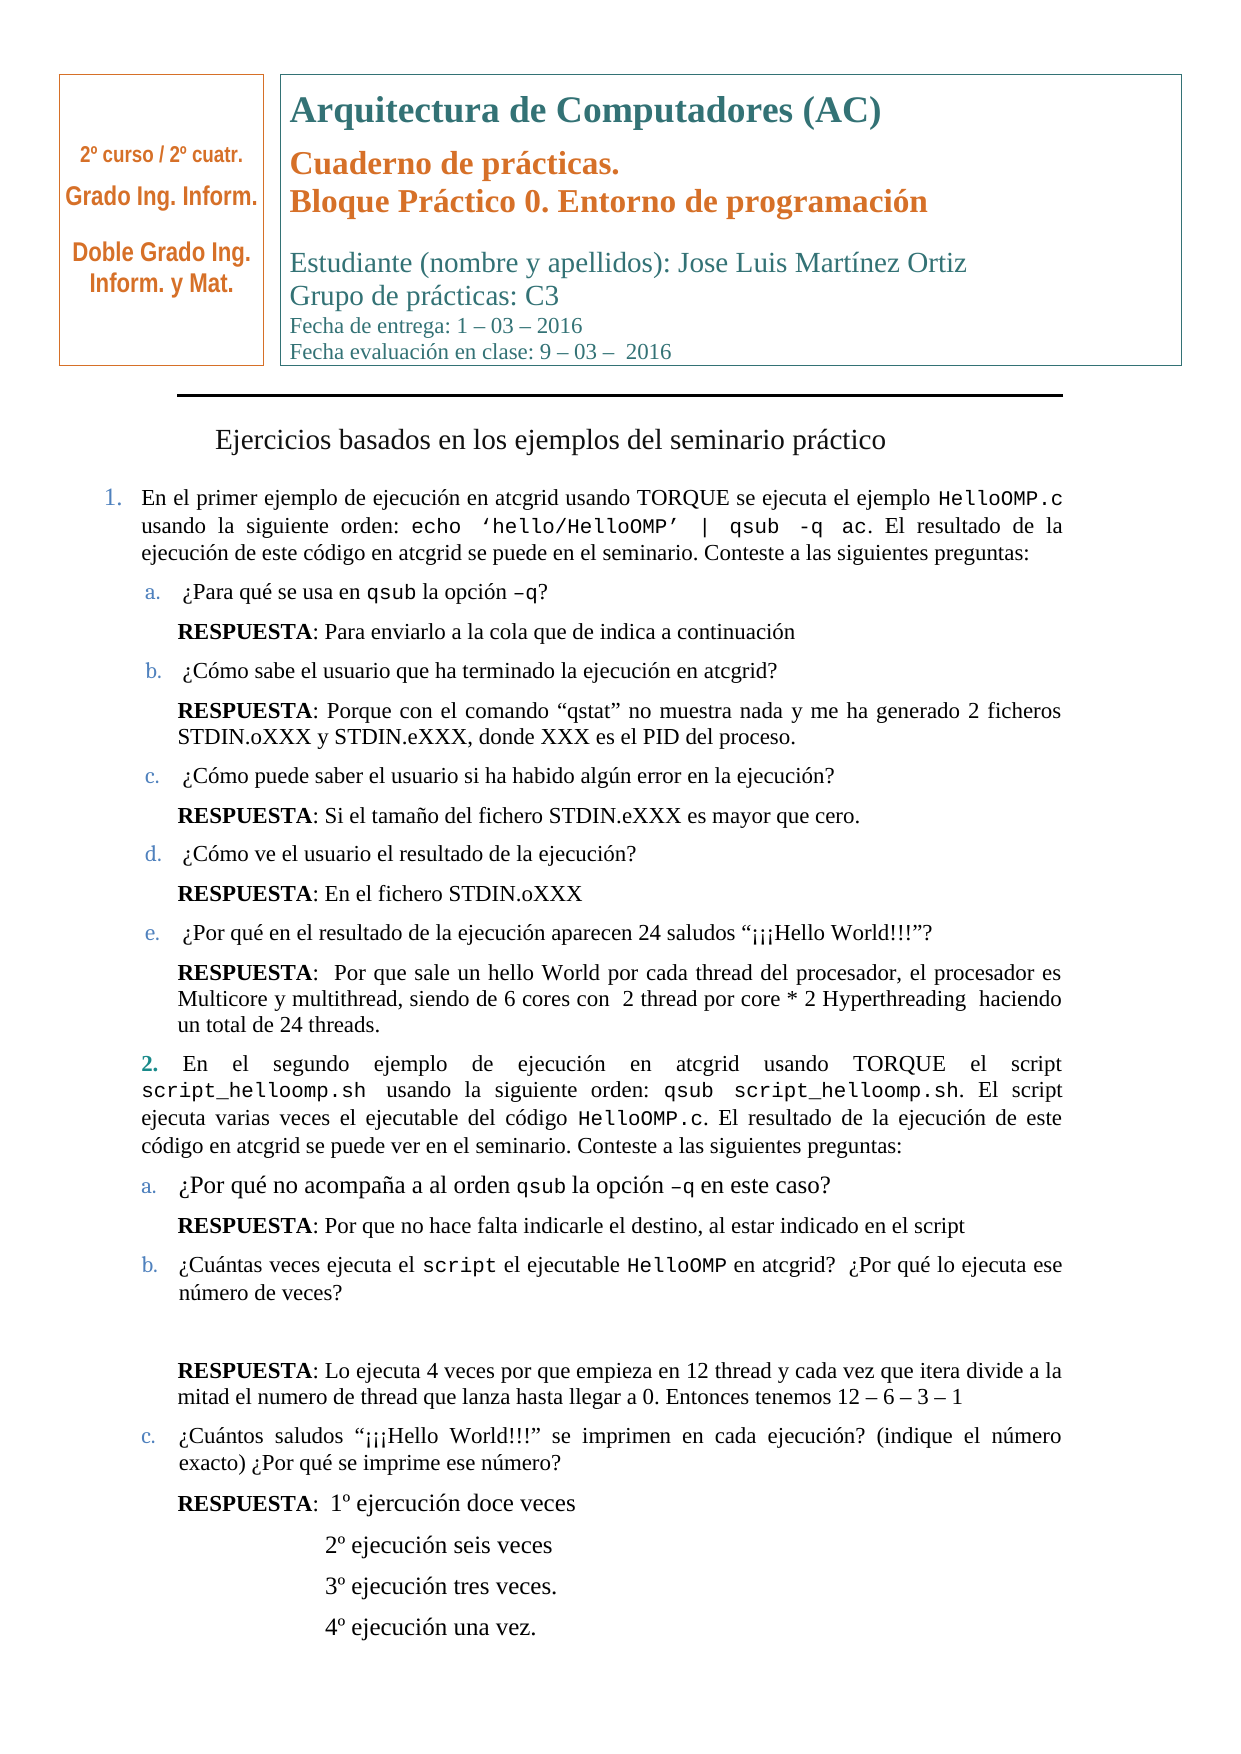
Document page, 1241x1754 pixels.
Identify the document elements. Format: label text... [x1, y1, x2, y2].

table_header Arquitectura de Computadores (AC) Cuaderno de prácticas. Bloque Práctico 0. Entorno de programación Estudiante (nombre y apellidos): Jose Luis Martínez Ortiz Grupo de prácticas: C3 Fecha de entrega: 1 – 03 – 2016 Fecha evaluación en clase: 9 – 03 – 2016 [281, 75, 1181, 364]
list 3º ejecución tres veces. [177, 1571, 1063, 1600]
list 2º ejecución seis veces [177, 1530, 1063, 1559]
table_header [264, 74, 280, 364]
list RESPUESTA: En el fichero STDIN.oXXX [177, 880, 1063, 906]
list ¿Por qué en el resultado de la ejecución aparecen 24 saludos “¡¡¡Hello World!!!”? [145, 919, 1063, 946]
list ¿Cómo puede saber el usuario si ha habido algún error en la ejecución? [145, 762, 1063, 789]
list RESPUESTA: Porque con el comando “qstat” no muestra nada y me ha generado 2 ficheros STDIN.oXXX y STDIN.eXXX, donde XXX es el PID del proceso. [177, 697, 1063, 749]
list RESPUESTA: Para enviarlo a la cola que de indica a continuación [177, 618, 1063, 645]
list RESPUESTA: 1º ejercución doce veces [177, 1488, 1063, 1517]
list ¿Cómo ve el usuario el resultado de la ejecución? [145, 841, 1063, 868]
list ¿Cómo sabe el usuario que ha terminado la ejecución en atcgrid? [145, 657, 1063, 684]
list ¿Cuántas veces ejecuta el script el ejecutable HelloOMP en atcgrid? ¿Por qué lo ejecuta ese número de veces? [141, 1251, 1063, 1305]
list ¿Para qué se usa en qsub la opción –q? [145, 578, 1063, 606]
list RESPUESTA: Por que sale un hello World por cada thread del procesador, el procesador es Multicore y multithread, siendo de 6 cores con 2 thread por core * 2 Hyperthreading haciendo un total de 24 threads. [177, 958, 1063, 1038]
list RESPUESTA: Si el tamaño del fichero STDIN.eXXX es mayor que cero. [177, 802, 1063, 828]
list En el primer ejemplo de ejecución en atcgrid usando TORQUE se ejecuta el ejemplo HelloOMP.c usando la siguiente orden: echo ‘hello/HelloOMP’ | qsub -q ac. El resultado de la ejecución de este código en atcgrid se puede en el seminario. Conteste a las siguientes preguntas: [103, 482, 1063, 566]
list RESPUESTA: Por que no hace falta indicarle el destino, al estar indicado en el script [177, 1213, 1063, 1239]
list ¿Por qué no acompaña a al orden qsub la opción –q en este caso? [141, 1171, 1063, 1200]
list 4º ejecución una vez. [177, 1612, 1063, 1641]
list 2. En el segundo ejemplo de ejecución en atcgrid usando TORQUE el script script_helloomp.sh usando la siguiente orden: qsub script_helloomp.sh. El script ejecuta varias veces el ejecutable del código HelloOMP.c. El resultado de la ejecución de este código en atcgrid se puede ver en el seminario. Conteste a las siguientes preguntas: [103, 1050, 1063, 1158]
list ¿Cuántos saludos “¡¡¡Hello World!!!” se imprimen en cada ejecución? (indique el número exacto) ¿Por qué se imprime ese número? [141, 1422, 1063, 1475]
list RESPUESTA: Lo ejecuta 4 veces por que empieza en 12 thread y cada vez que itera divide a la mitad el numero de thread que lanza hasta llegar a 0. Entonces tenemos 12 – 6 – 3 – 1 [177, 1357, 1063, 1409]
table_header 2º curso / 2º cuatr. Grado Ing. Inform. Doble Grado Ing. Inform. y Mat. [60, 75, 263, 364]
subtitle Ejercicios basados en los ejemplos del seminario práctico [177, 422, 1063, 456]
